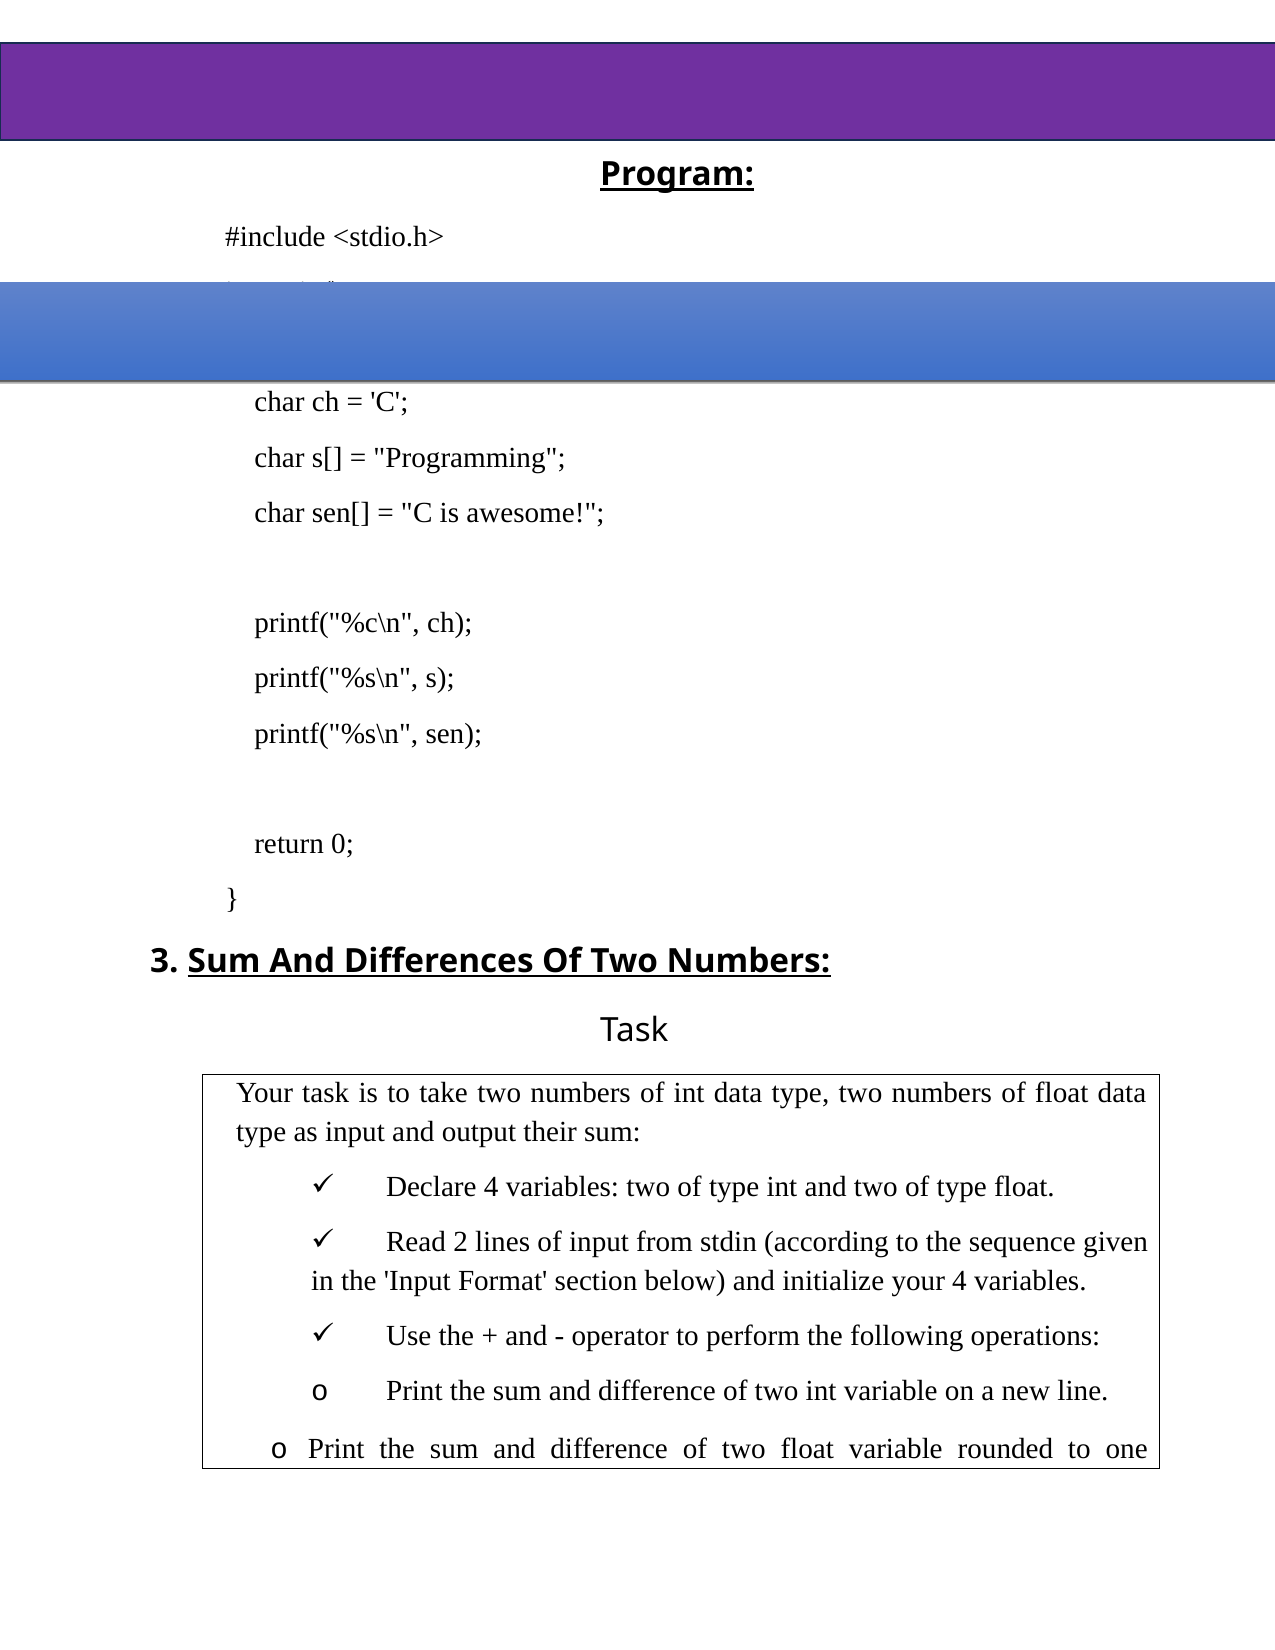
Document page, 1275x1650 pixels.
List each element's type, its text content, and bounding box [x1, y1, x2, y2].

list #include <stdio.h> [225, 219, 1125, 252]
list } [225, 881, 1125, 915]
list char sen[] = "C is awesome!"; [225, 495, 1125, 528]
list Task [600, 1005, 1125, 1051]
list printf("%s\n", s); [225, 661, 1125, 694]
list printf("%s\n", sen); [225, 716, 1125, 749]
list char s[] = "Programming"; [225, 440, 1125, 473]
list int main() [225, 274, 1125, 282]
list return 0; [225, 826, 1125, 860]
list char ch = 'C'; [225, 384, 1125, 418]
list printf("%c\n", ch); [225, 605, 1125, 639]
list Sum And Differences Of Two Numbers: [150, 937, 1125, 982]
table_header Your task is to take two numbers of int data type, two numbers of float data type as input and output their sum: Declare 4 variables: two of type int and two of type float. Read 2 lines of input from stdin (according to the sequence given in the 'Input Format' section below) and initialize your 4 variables. Use the + and - operator to perform the following operations: Print the sum and difference of two int variable on a new line. Print the sum and difference of two float variable rounded to one decimal place on a new line. [203, 1075, 1159, 1468]
list Program: [600, 150, 1125, 195]
